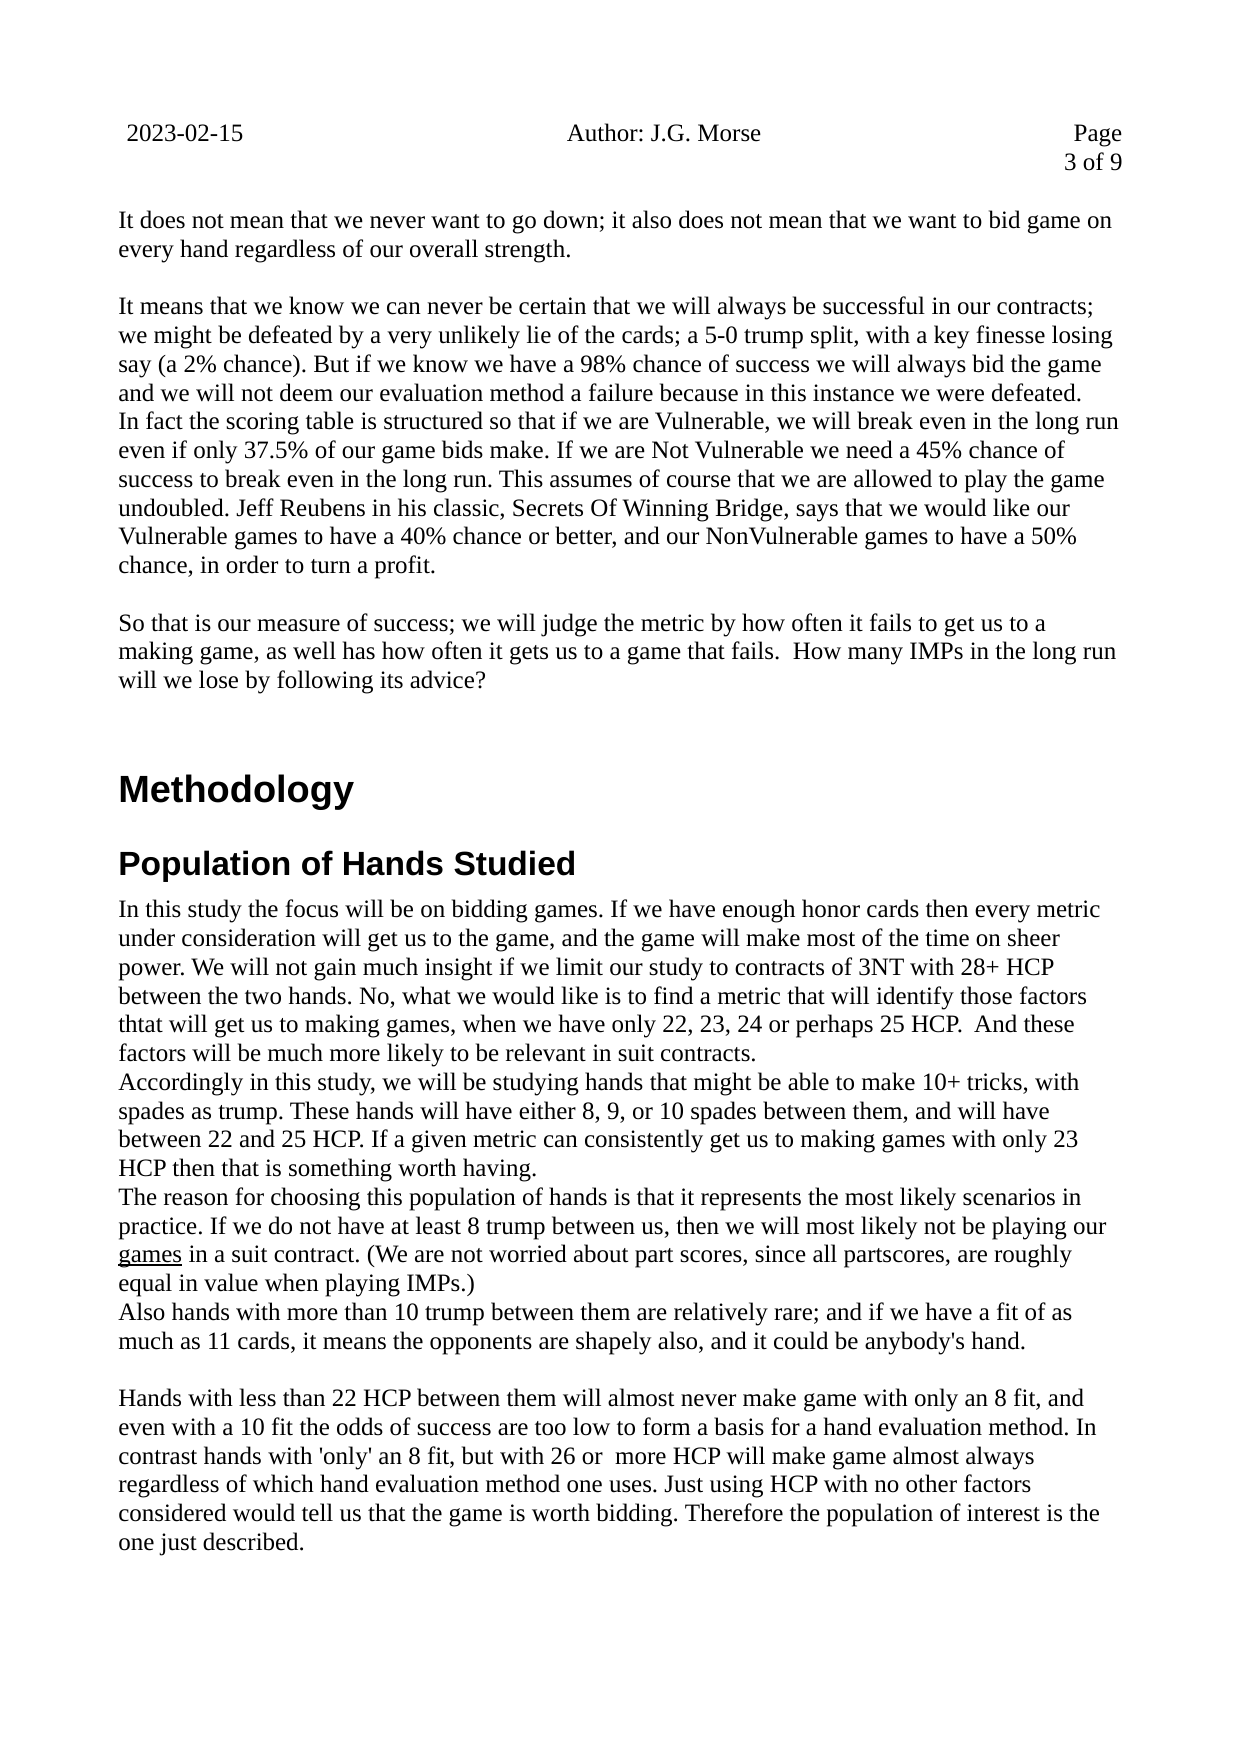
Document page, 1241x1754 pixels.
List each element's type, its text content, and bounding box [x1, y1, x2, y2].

text It does not mean that we never want to go down; it also does not mean that we want to bid game on every hand regardless of our overall strength. [118, 205, 1122, 263]
text Hands with less than 22 HCP between them will almost never make game with only an 8 fit, and even with a 10 fit the odds of success are too low to form a basis for a hand evaluation method. In contrast hands with 'only' an 8 fit, but with 26 or more HCP will make game almost always regardless of which hand evaluation method one uses. Just using HCP with no other factors considered would tell us that the game is worth bidding. Therefore the population of interest is the one just described. [118, 1383, 1122, 1556]
text The reason for choosing this population of hands is that it represents the most likely scenarios in practice. If we do not have at least 8 trump between us, then we will most likely not be playing our games in a suit contract. (We are not worried about part scores, since all partscores, are roughly equal in value when playing IMPs.) [118, 1182, 1122, 1297]
text So that is our measure of success; we will judge the metric by how often it fails to get us to a making game, as well has how often it gets us to a game that fails. How many IMPs in the long run will we lose by following its advice? [118, 608, 1122, 694]
text In fact the scoring table is structured so that if we are Vulnerable, we will break even in the long run even if only 37.5% of our game bids make. If we are Not Vulnerable we need a 45% chance of success to break even in the long run. This assumes of course that we are allowed to play the game undoubled. Jeff Reubens in his classic, Secrets Of Winning Bridge, says that we would like our Vulnerable games to have a 40% chance or better, and our NonVulnerable games to have a 50% chance, in order to turn a profit. [118, 406, 1122, 579]
text Also hands with more than 10 trump between them are relatively rare; and if we have a fit of as much as 11 cards, it means the opponents are shapely also, and it could be anybody's hand. [118, 1297, 1122, 1354]
subtitle Methodology [118, 766, 1122, 810]
text It means that we know we can never be certain that we will always be successful in our contracts; we might be defeated by a very unlikely lie of the cards; a 5-0 trump split, with a key finesse losing say (a 2% chance). But if we know we have a 98% chance of success we will always bid the game and we will not deem our evaluation method a failure because in this instance we were defeated. [118, 291, 1122, 406]
subtitle Population of Hands Studied [118, 843, 1122, 882]
text Accordingly in this study, we will be studying hands that might be able to make 10+ tricks, with spades as trump. These hands will have either 8, 9, or 10 spades between them, and will have between 22 and 25 HCP. If a given metric can consistently get us to making games with only 23 HCP then that is something worth having. [118, 1067, 1122, 1182]
text In this study the focus will be on bidding games. If we have enough honor cards then every metric under consideration will get us to the game, and the game will make most of the time on sheer power. We will not gain much insight if we limit our study to contracts of 3NT with 28+ HCP between the two hands. No, what we would like is to find a metric that will identify those factors thtat will get us to making games, when we have only 22, 23, 24 or perhaps 25 HCP. And these factors will be much more likely to be relevant in suit contracts. [118, 894, 1122, 1067]
